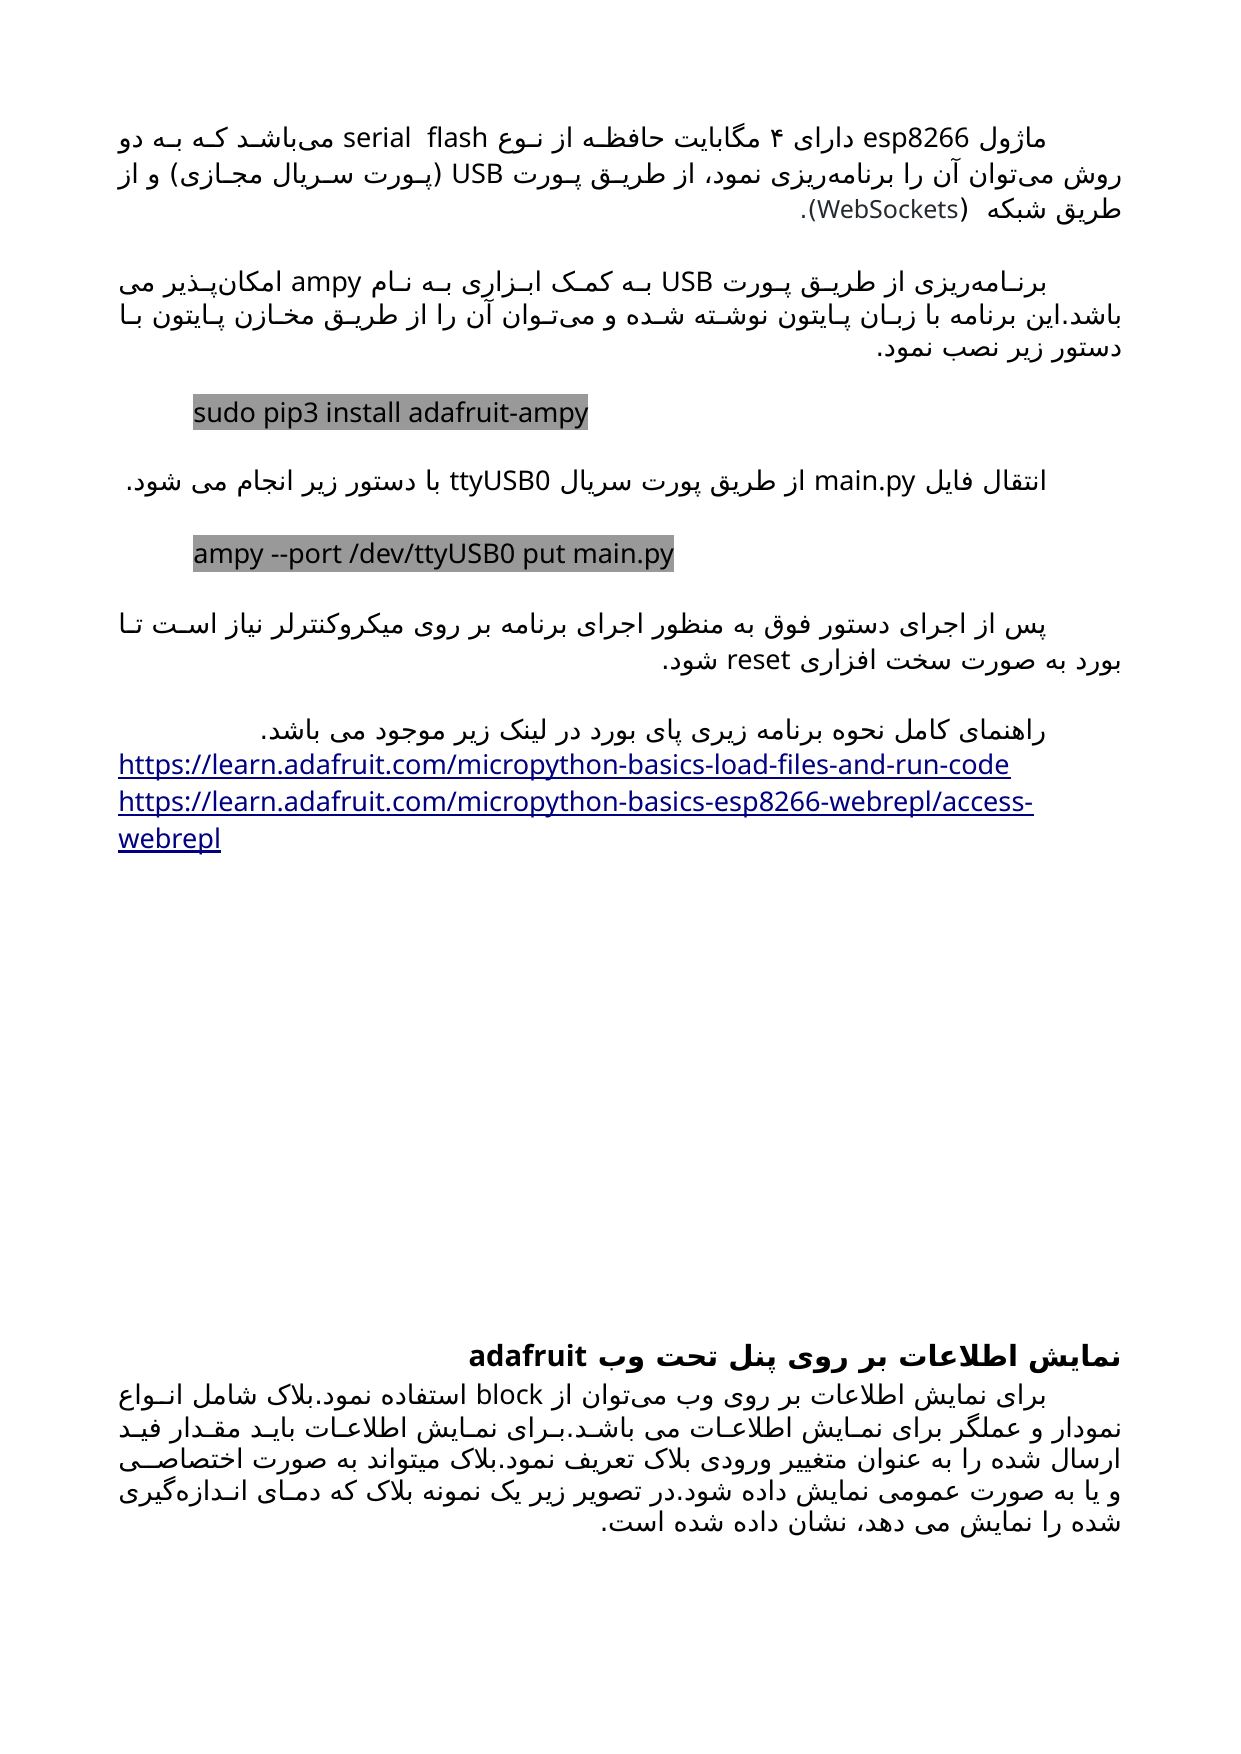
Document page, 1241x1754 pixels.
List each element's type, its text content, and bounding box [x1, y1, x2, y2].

text راهنمای کامل نحوه برنامه زیری پای بورد در لینک زیر موجود می باشد. [118, 714, 1122, 746]
text ماژول esp8266 دارای ۴ مگابایت حافظه از نوع serial flash می‌باشد که به دو روش می‌توان آن را برنامه‌ریزی نمود، از طریق پورت USB (پورت سریال مجازی) و از طریق شبکه (WebSockets). [118, 118, 1122, 226]
text sudo pip3 install adafruit-ampy [118, 393, 1122, 430]
text نمایش اطلاعات بر روی پنل تحت وب adafruit [118, 1336, 1122, 1375]
text https://learn.adafruit.com/micropython-basics-load-files-and-run-code [118, 746, 1122, 782]
text پس از اجرای دستور فوق به منظور اجرای برنامه بر روی میکروکنترلر نیاز است تا بورد به صورت سخت افزاری reset شود. [118, 609, 1122, 677]
text برای نمایش اطلاعات بر روی وب می‌توان از block استفاده نمود.بلاک شامل انواع نمودار و عملگر برای نمایش اطلاعات می باشد.برای نمایش اطلاعات باید مقدار فید ارسال شده را به عنوان متغییر ورودی بلاک تعریف نمود.بلاک میتواند به صورت اختصاصی و یا به صورت عمومی نمایش داده شود.در تصویر زیر یک نمونه بلاک که دمای اندازه‌گیری شده را نمایش می دهد، نشان داده شده است. [118, 1375, 1122, 1538]
text ampy --port /dev/ttyUSB0 put main.py [118, 535, 1122, 572]
text برنامه‌ریزی از طریق پورت USB به کمک ابزاری به نام ampy امکان‌پذیر می باشد.این برنامه با زبان پایتون نوشته شده و می‌توان آن را از طریق مخازن پایتون با دستور زیر نصب نمود. [118, 263, 1122, 363]
text انتقال فایل main.py از طریق پورت سریال ttyUSB0 با دستور زیر انجام می شود. [118, 461, 1122, 498]
text https://learn.adafruit.com/micropython-basics-esp8266-webrepl/access-webrepl [118, 782, 1122, 856]
